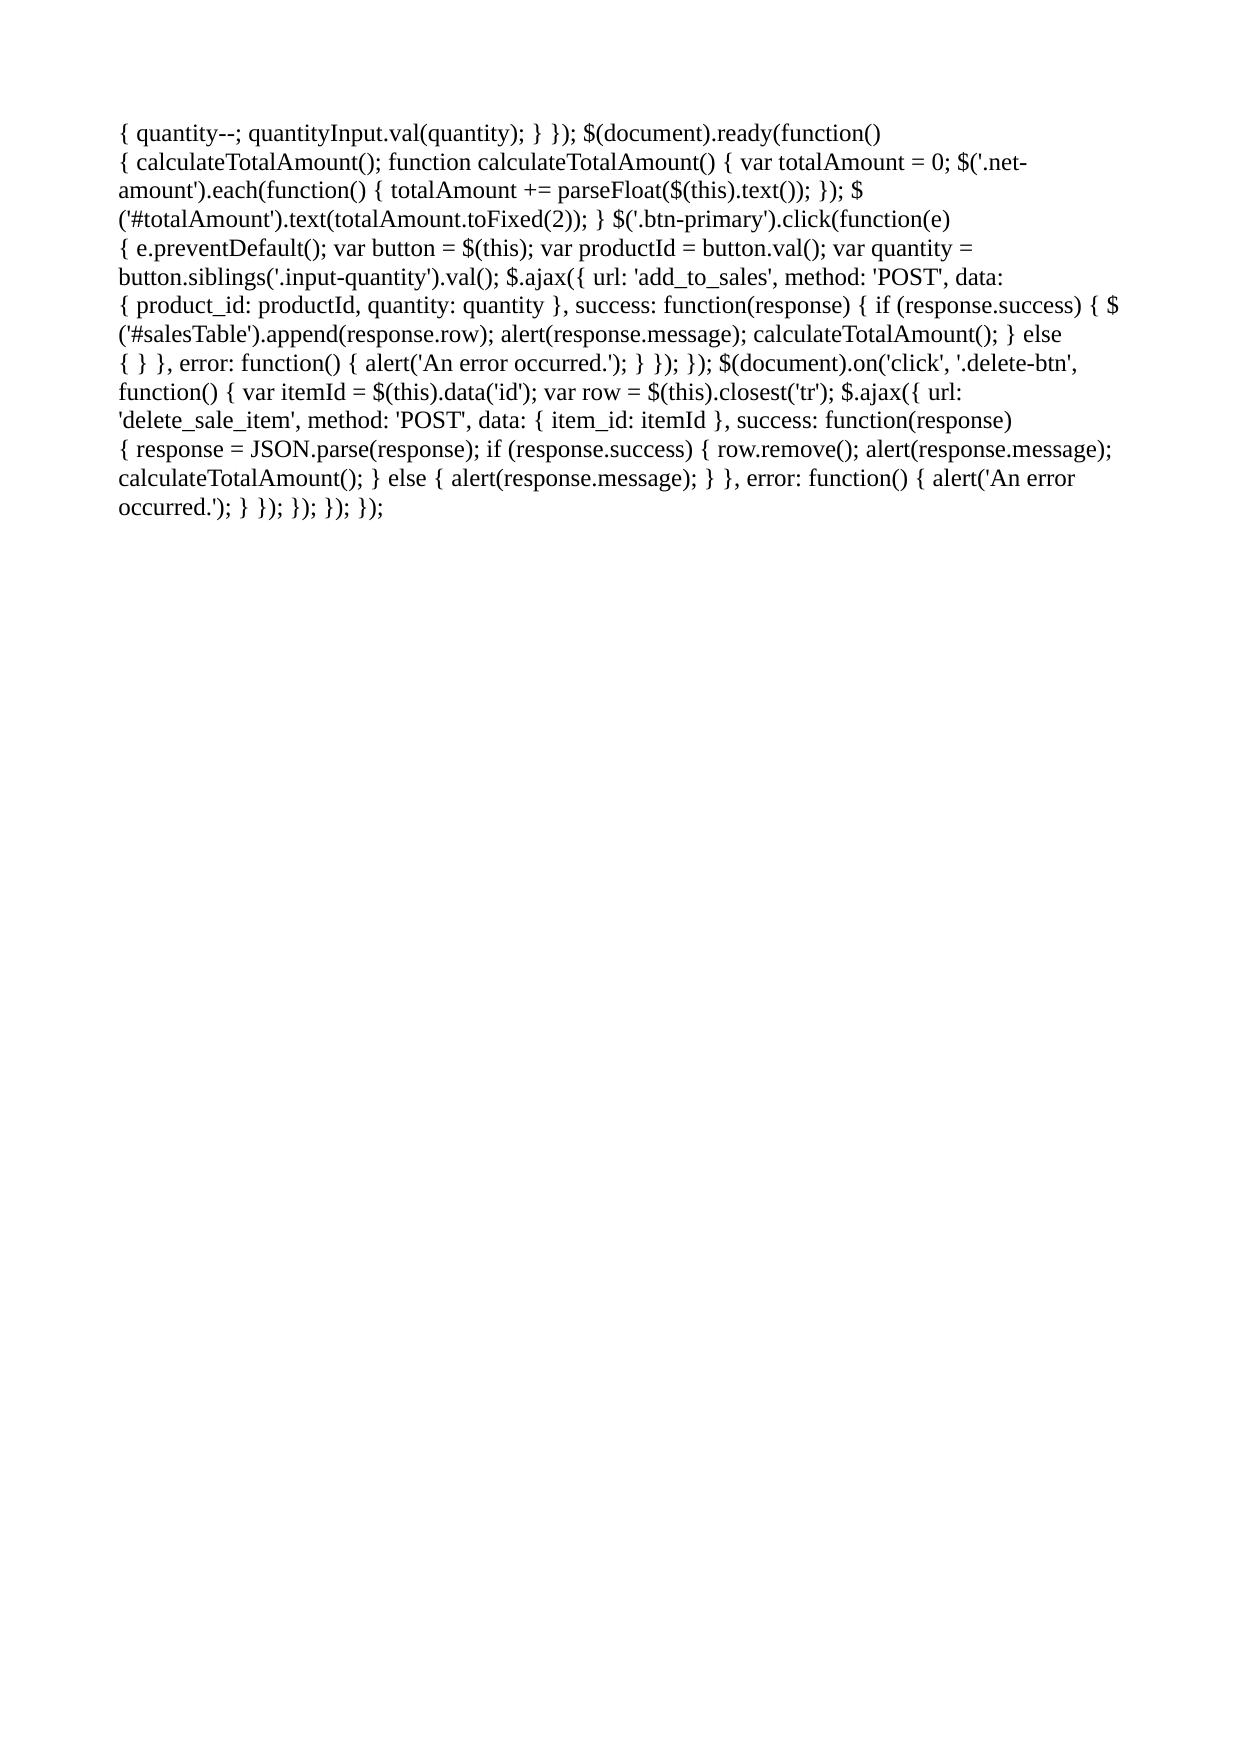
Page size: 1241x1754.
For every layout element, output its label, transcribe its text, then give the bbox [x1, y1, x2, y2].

text { quantity--; quantityInput.val(quantity); } }); $(document).ready(function() { calculateTotalAmount(); function calculateTotalAmount() { var totalAmount = 0; $('.net-amount').each(function() { totalAmount += parseFloat($(this).text()); }); $('#totalAmount').text(totalAmount.toFixed(2)); } $('.btn-primary').click(function(e) { e.preventDefault(); var button = $(this); var productId = button.val(); var quantity = button.siblings('.input-quantity').val(); $.ajax({ url: 'add_to_sales', method: 'POST', data: { product_id: productId, quantity: quantity }, success: function(response) { if (response.success) { $('#salesTable').append(response.row); alert(response.message); calculateTotalAmount(); } else { } }, error: function() { alert('An error occurred.'); } }); }); $(document).on('click', '.delete-btn', function() { var itemId = $(this).data('id'); var row = $(this).closest('tr'); $.ajax({ url: 'delete_sale_item', method: 'POST', data: { item_id: itemId }, success: function(response) { response = JSON.parse(response); if (response.success) { row.remove(); alert(response.message); calculateTotalAmount(); } else { alert(response.message); } }, error: function() { alert('An error occurred.'); } }); }); }); }); [118, 118, 1122, 521]
